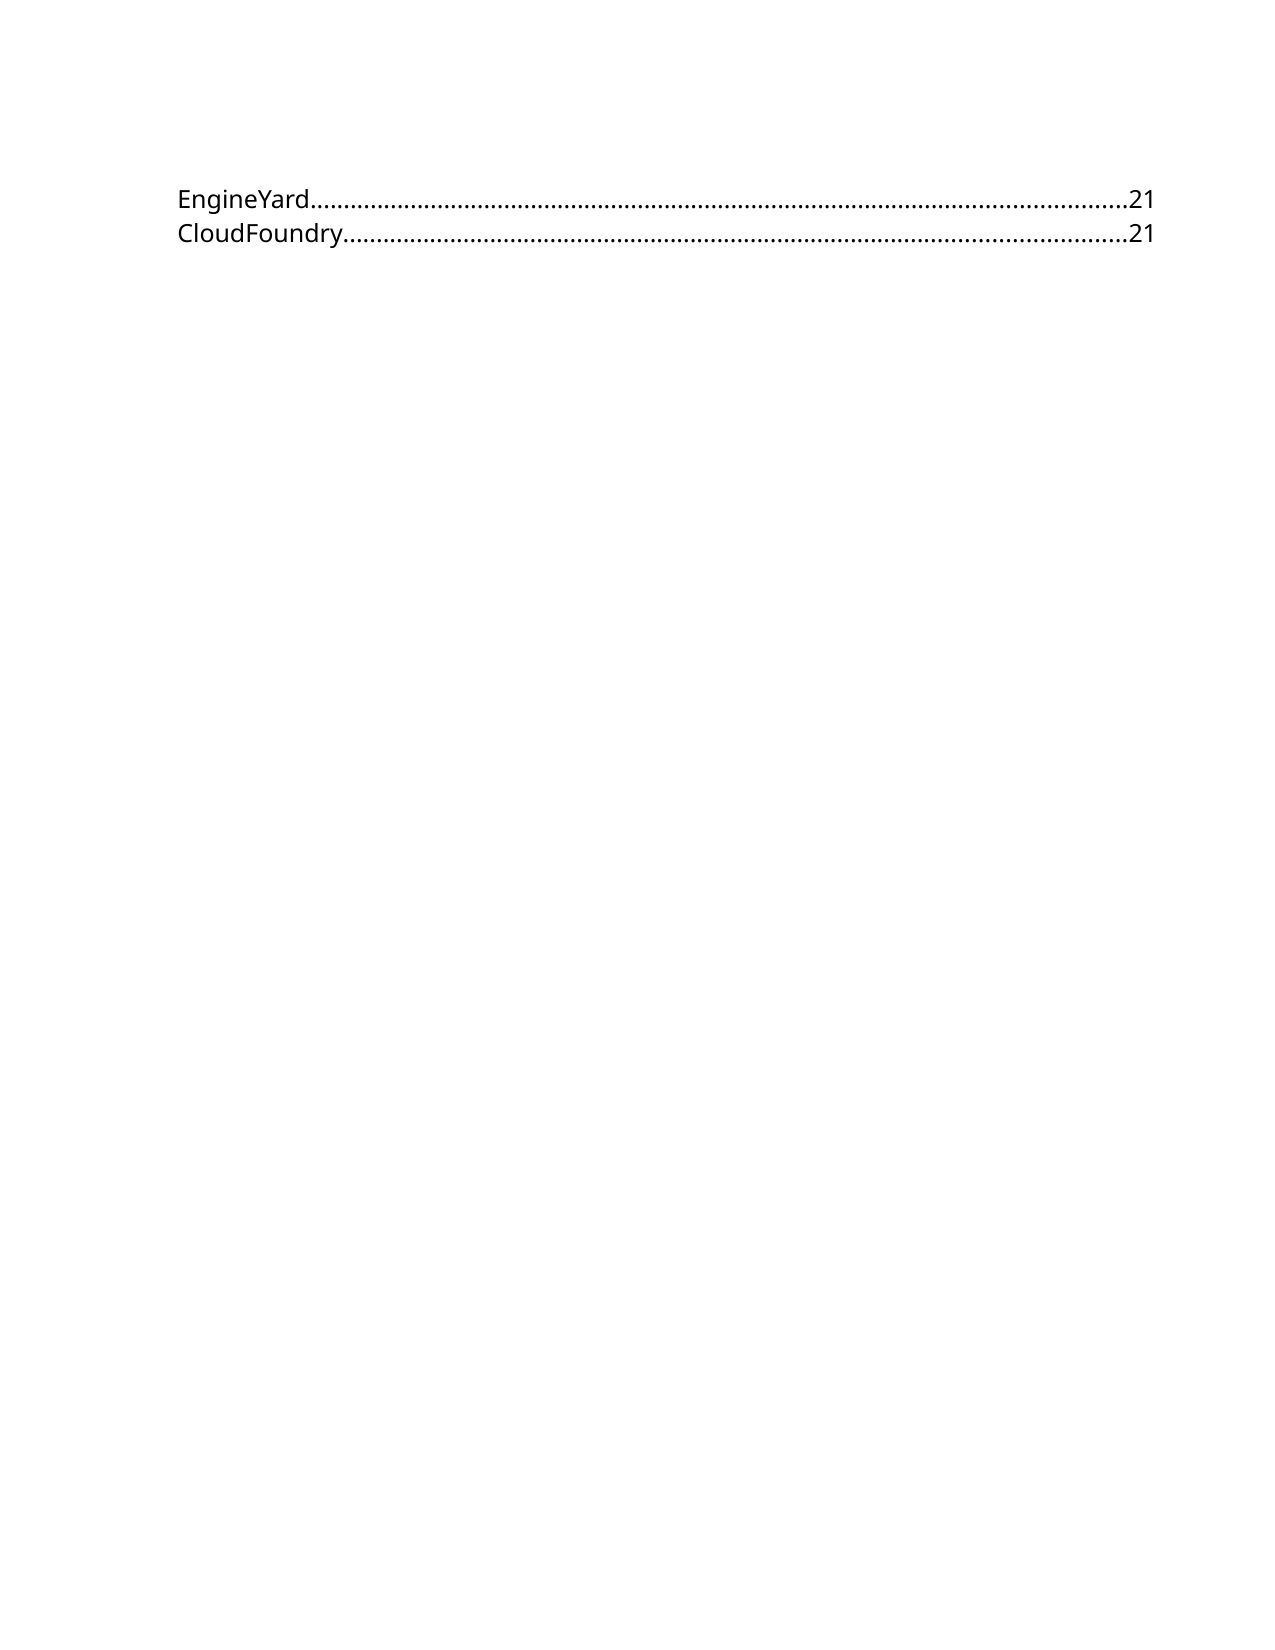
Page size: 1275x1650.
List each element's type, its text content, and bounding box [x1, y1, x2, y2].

text EngineYard 21 [177, 182, 1157, 216]
text CloudFoundry 21 [177, 216, 1157, 250]
